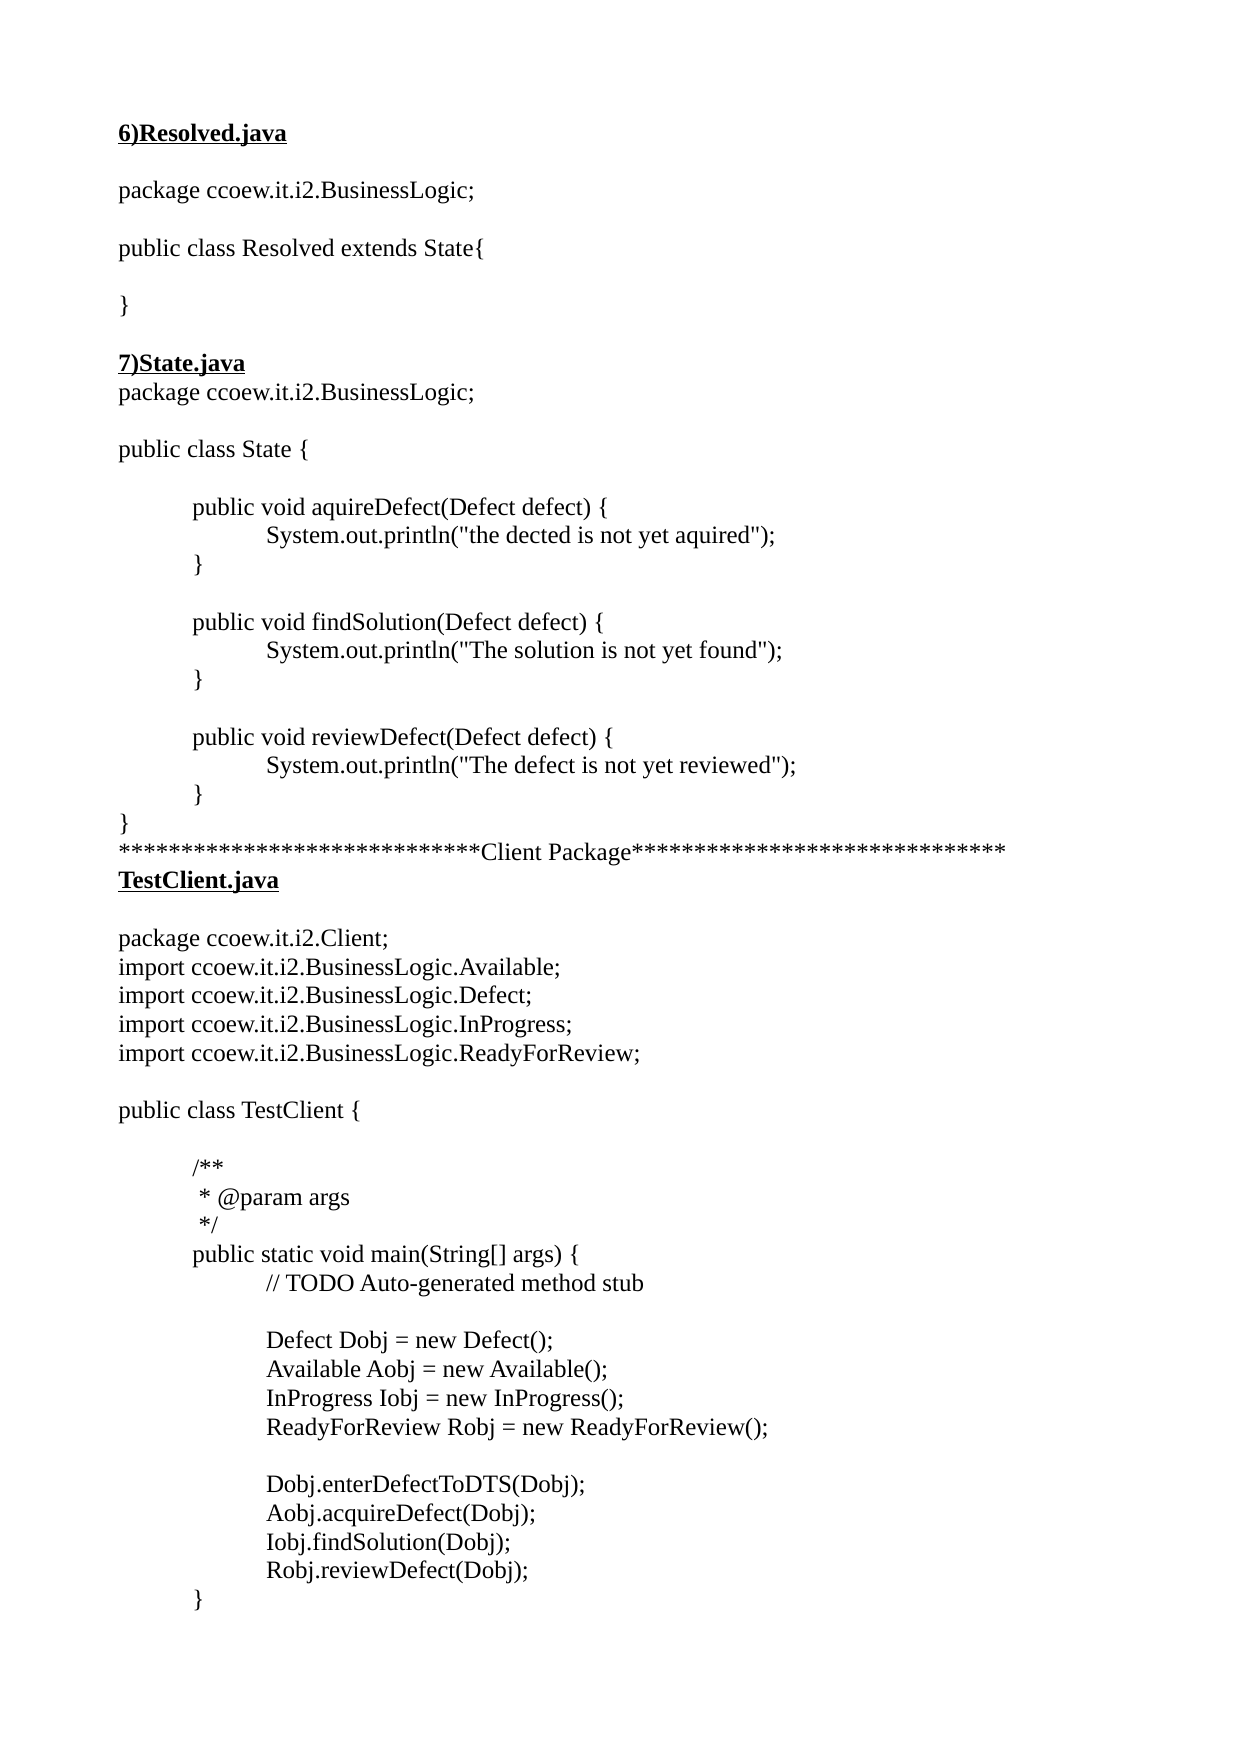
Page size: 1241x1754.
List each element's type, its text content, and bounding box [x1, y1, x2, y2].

text public static void main(String[] args) { [118, 1239, 1122, 1268]
text *****************************Client Package****************************** [118, 837, 1122, 866]
text } [118, 808, 1122, 837]
text Dobj.enterDefectToDTS(Dobj); [118, 1469, 1122, 1498]
text InProgress Iobj = new InProgress(); [118, 1383, 1122, 1412]
text // TODO Auto-generated method stub [118, 1268, 1122, 1297]
text Available Aobj = new Available(); [118, 1354, 1122, 1383]
text Iobj.findSolution(Dobj); [118, 1527, 1122, 1556]
text import ccoew.it.i2.BusinessLogic.Available; [118, 952, 1122, 981]
text Aobj.acquireDefect(Dobj); [118, 1498, 1122, 1527]
text public void aquireDefect(Defect defect) { [118, 492, 1122, 521]
text public class State { [118, 434, 1122, 463]
text public class Resolved extends State{ [118, 233, 1122, 262]
text */ [118, 1211, 1122, 1239]
text TestClient.java [118, 866, 1122, 894]
text } [118, 664, 1122, 693]
text Robj.reviewDefect(Dobj); [118, 1556, 1122, 1584]
text System.out.println("The solution is not yet found"); [118, 636, 1122, 664]
text 7)State.java [118, 348, 1122, 377]
text } [118, 549, 1122, 578]
text import ccoew.it.i2.BusinessLogic.InProgress; [118, 1009, 1122, 1038]
text } [118, 1584, 1122, 1613]
text ReadyForReview Robj = new ReadyForReview(); [118, 1412, 1122, 1441]
text package ccoew.it.i2.BusinessLogic; [118, 176, 1122, 204]
text } [118, 291, 1122, 319]
text public class TestClient { [118, 1096, 1122, 1124]
text package ccoew.it.i2.BusinessLogic; [118, 377, 1122, 406]
text } [118, 779, 1122, 808]
text package ccoew.it.i2.Client; [118, 923, 1122, 952]
text 6)Resolved.java [118, 118, 1122, 147]
text import ccoew.it.i2.BusinessLogic.ReadyForReview; [118, 1038, 1122, 1067]
text Defect Dobj = new Defect(); [118, 1326, 1122, 1354]
text public void findSolution(Defect defect) { [118, 607, 1122, 636]
text System.out.println("the dected is not yet aquired"); [118, 521, 1122, 549]
text import ccoew.it.i2.BusinessLogic.Defect; [118, 981, 1122, 1009]
text * @param args [118, 1182, 1122, 1211]
text System.out.println("The defect is not yet reviewed"); [118, 751, 1122, 779]
text public void reviewDefect(Defect defect) { [118, 722, 1122, 751]
text /** [118, 1153, 1122, 1182]
